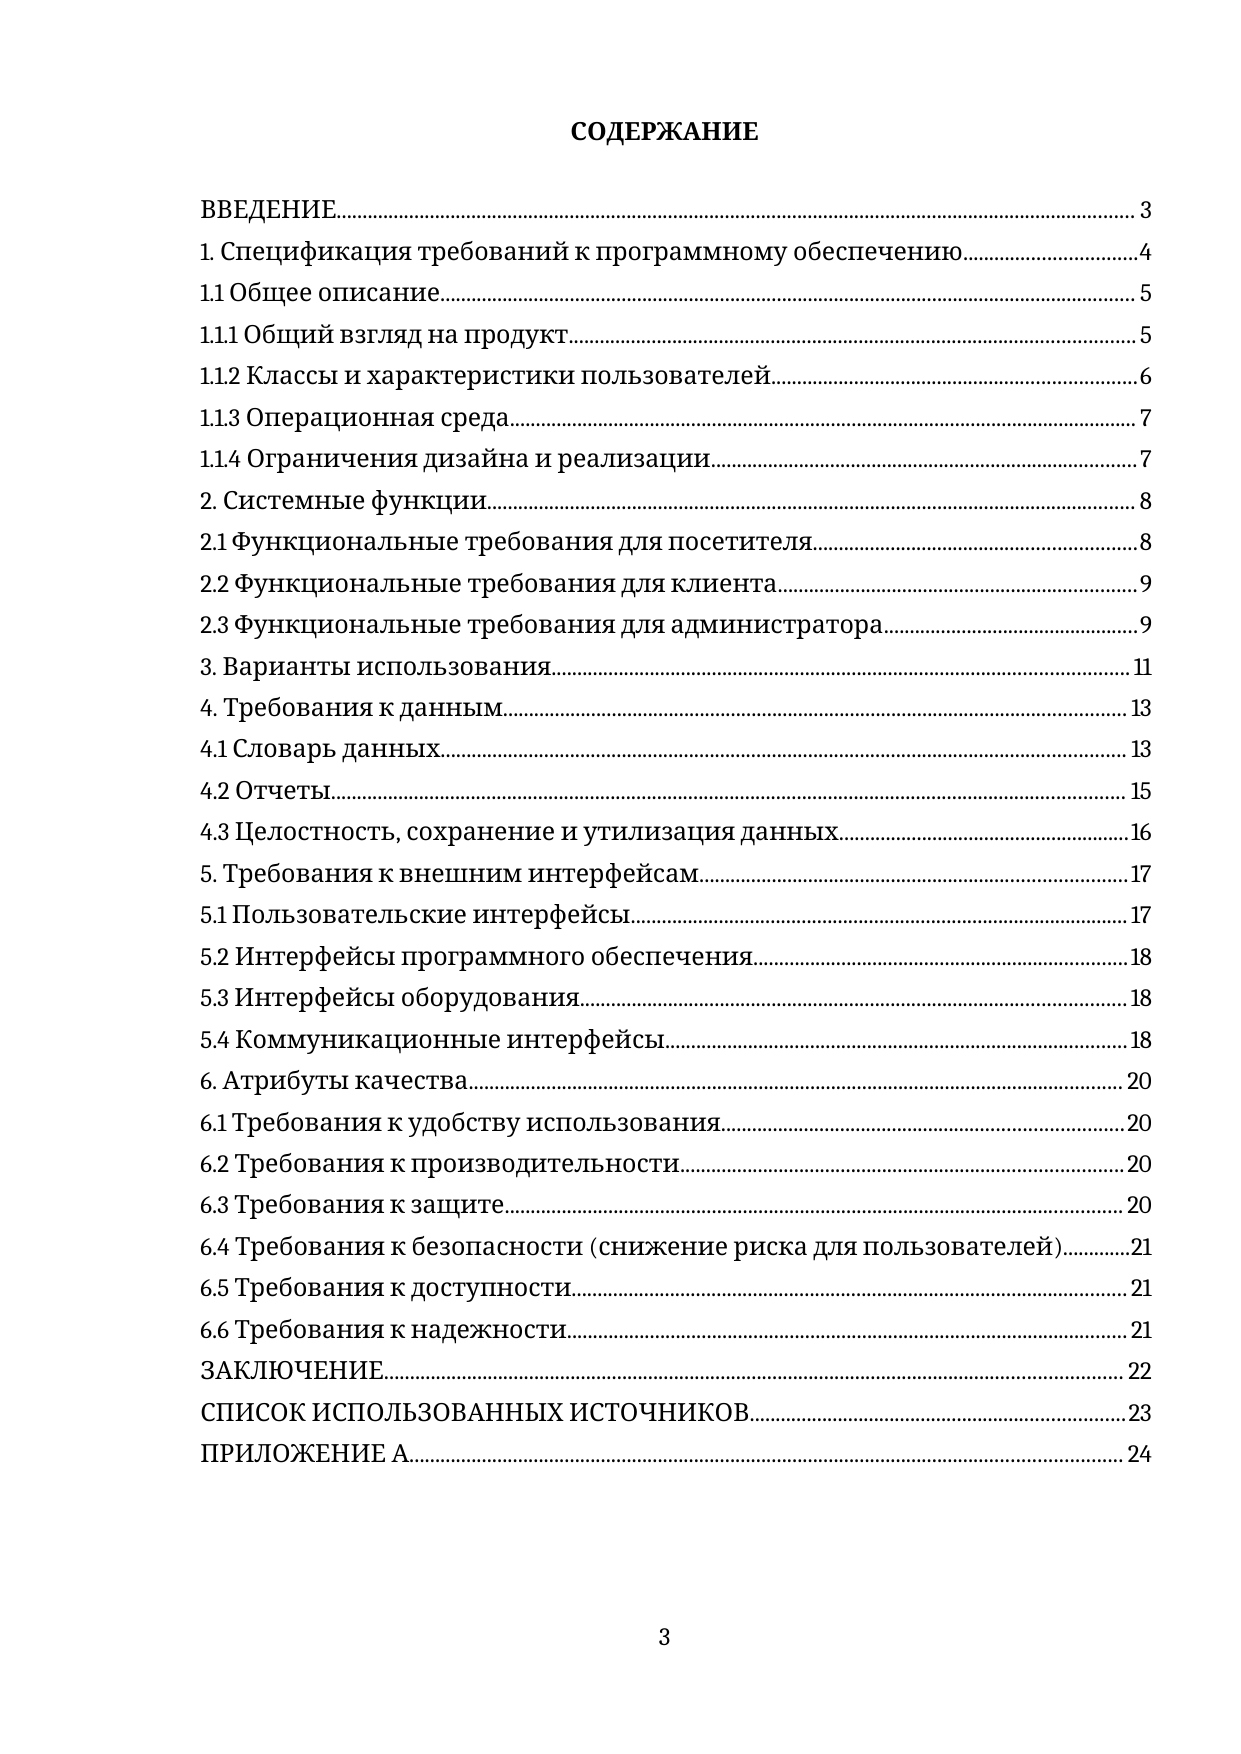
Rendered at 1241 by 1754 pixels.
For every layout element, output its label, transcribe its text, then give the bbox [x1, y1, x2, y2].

text 1.1.2 Классы и характеристики пользователей 6 [200, 362, 1152, 391]
text 6.5 Требования к доступности 21 [200, 1274, 1152, 1303]
text 6.2 Требования к производительности 20 [200, 1150, 1152, 1179]
text 4.2 Отчеты 15 [200, 777, 1152, 806]
text ПРИЛОЖЕНИЕ А 24 [200, 1440, 1152, 1469]
text 1. Спецификация требований к программному обеспечению 4 [200, 238, 1152, 267]
text ЗАКЛЮЧЕНИЕ 22 [200, 1357, 1152, 1386]
text 6.6 Требования к надежности 21 [200, 1316, 1152, 1344]
text СПИСОК ИСПОЛЬЗОВАННЫХ ИСТОЧНИКОВ 23 [200, 1399, 1152, 1427]
text 2.3 Функциональные требования для администратора 9 [200, 611, 1152, 640]
text 5.3 Интерфейсы оборудования 18 [200, 984, 1152, 1013]
text 6.3 Требования к защите 20 [200, 1191, 1152, 1220]
text СОДЕРЖАНИЕ [177, 118, 1152, 147]
text 5.4 Коммуникационные интерфейсы 18 [200, 1026, 1152, 1054]
text 1.1 Общее описание 5 [200, 279, 1152, 308]
text ВВЕДЕНИЕ 3 [200, 196, 1152, 225]
text 4.3 Целостность, сохранение и утилизация данных 16 [200, 818, 1152, 847]
text 1.1.3 Операционная среда 7 [200, 404, 1152, 432]
text 2.2 Функциональные требования для клиента 9 [200, 569, 1152, 598]
text 6.4 Требования к безопасности (снижение риска для пользователей) 21 [200, 1233, 1152, 1262]
text 1.1.4 Ограничения дизайна и реализации 7 [200, 445, 1152, 474]
text 6. Атрибуты качества 20 [200, 1067, 1152, 1096]
text 4. Требования к данным 13 [200, 694, 1152, 723]
text 3. Варианты использования 11 [200, 652, 1152, 681]
text 2. Системные функции 8 [200, 487, 1152, 515]
text 1.1.1 Общий взгляд на продукт 5 [200, 321, 1152, 349]
text 5.2 Интерфейсы программного обеспечения 18 [200, 943, 1152, 971]
text 5.1 Пользовательские интерфейсы 17 [200, 901, 1152, 930]
text 4.1 Словарь данных 13 [200, 735, 1152, 764]
text 6.1 Требования к удобству использования 20 [200, 1108, 1152, 1137]
text 5. Требования к внешним интерфейсам 17 [200, 860, 1152, 888]
text 2.1 Функциональные требования для посетителя 8 [200, 528, 1152, 557]
